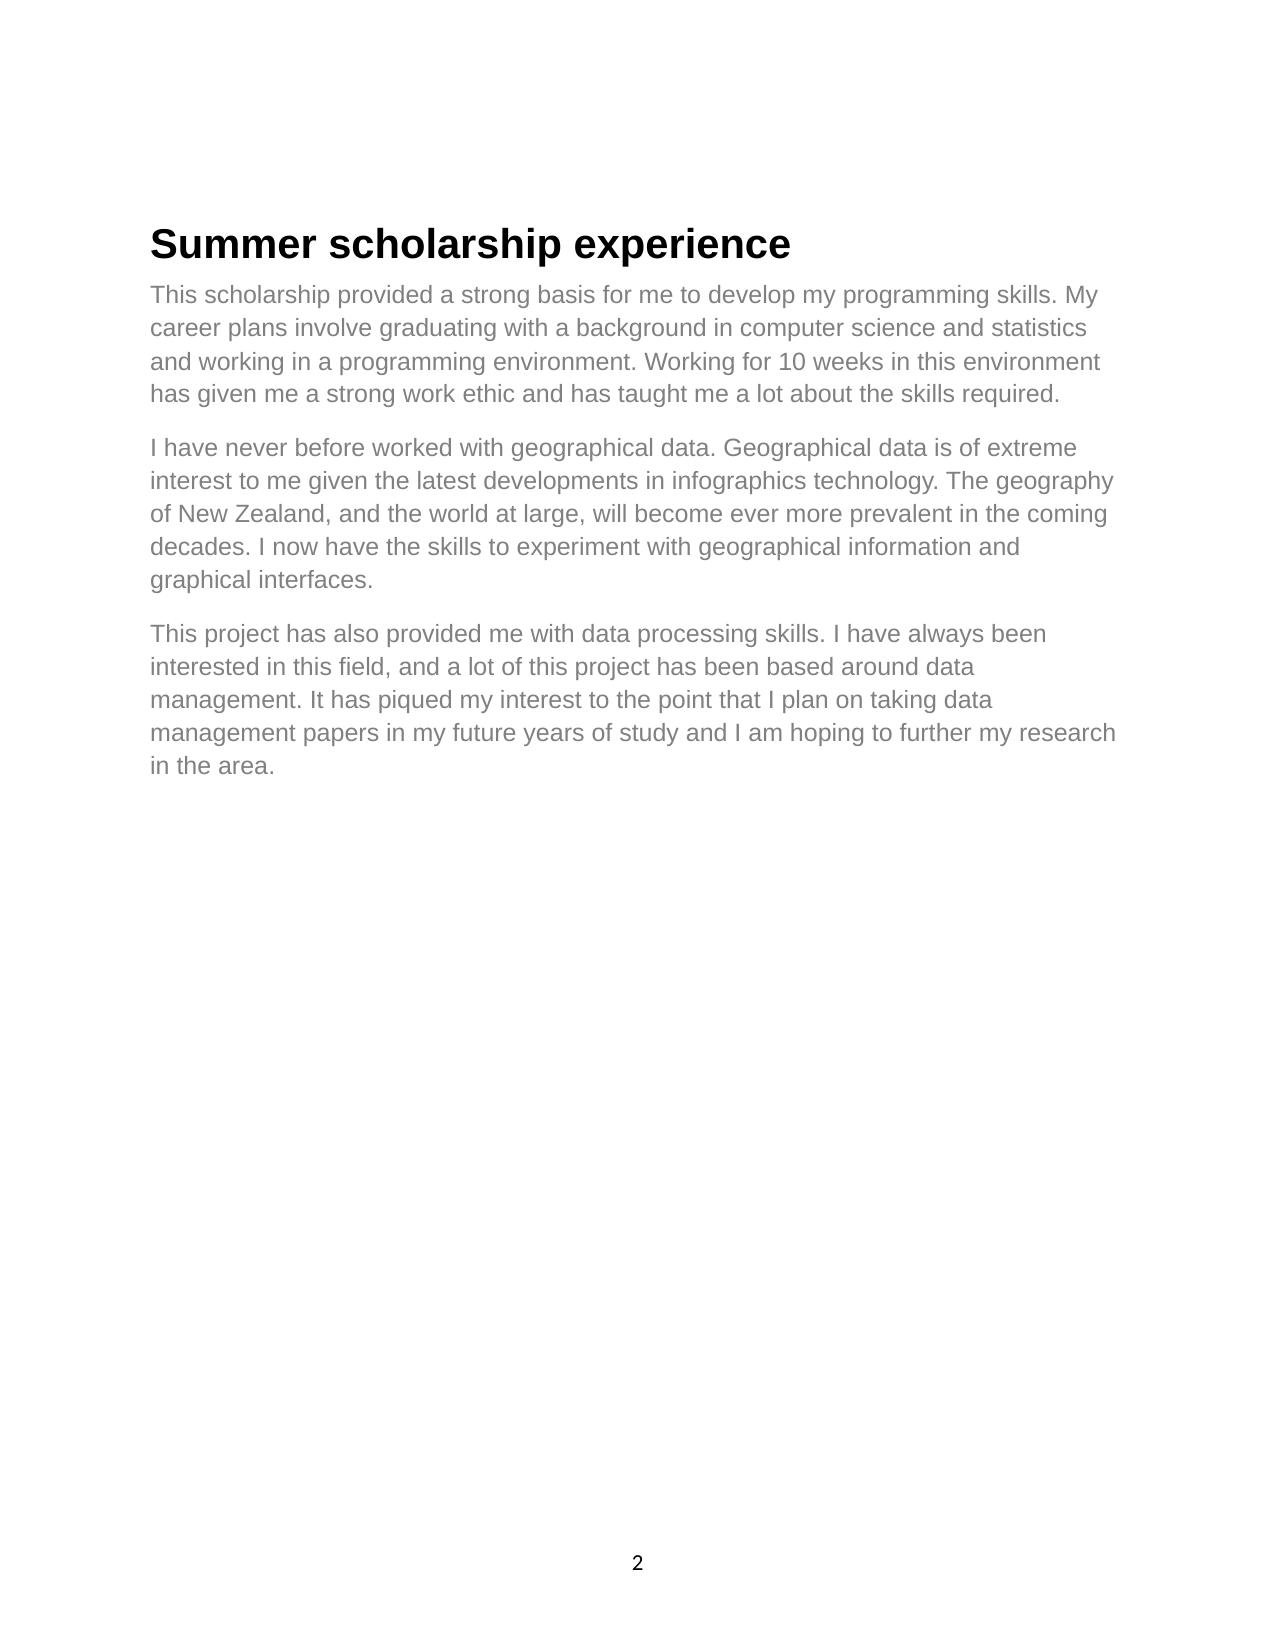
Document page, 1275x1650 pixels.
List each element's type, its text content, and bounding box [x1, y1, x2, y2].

text This scholarship provided a strong basis for me to develop my programming skills. My career plans involve graduating with a background in computer science and statistics and working in a programming environment. Working for 10 weeks in this environment has given me a strong work ethic and has taught me a lot about the skills required. [150, 280, 1125, 408]
text I have never before worked with geographical data. Geographical data is of extreme interest to me given the latest developments in infographics technology. The geography of New Zealand, and the world at large, will become ever more prevalent in the coming decades. I now have the skills to experiment with geographical information and graphical interfaces. [150, 433, 1125, 594]
subtitle Summer scholarship experience [150, 219, 1125, 267]
text This project has also provided me with data processing skills. I have always been interested in this field, and a lot of this project has been based around data management. It has piqued my interest to the point that I plan on taking data management papers in my future years of study and I am hoping to further my research in the area. [150, 619, 1125, 780]
